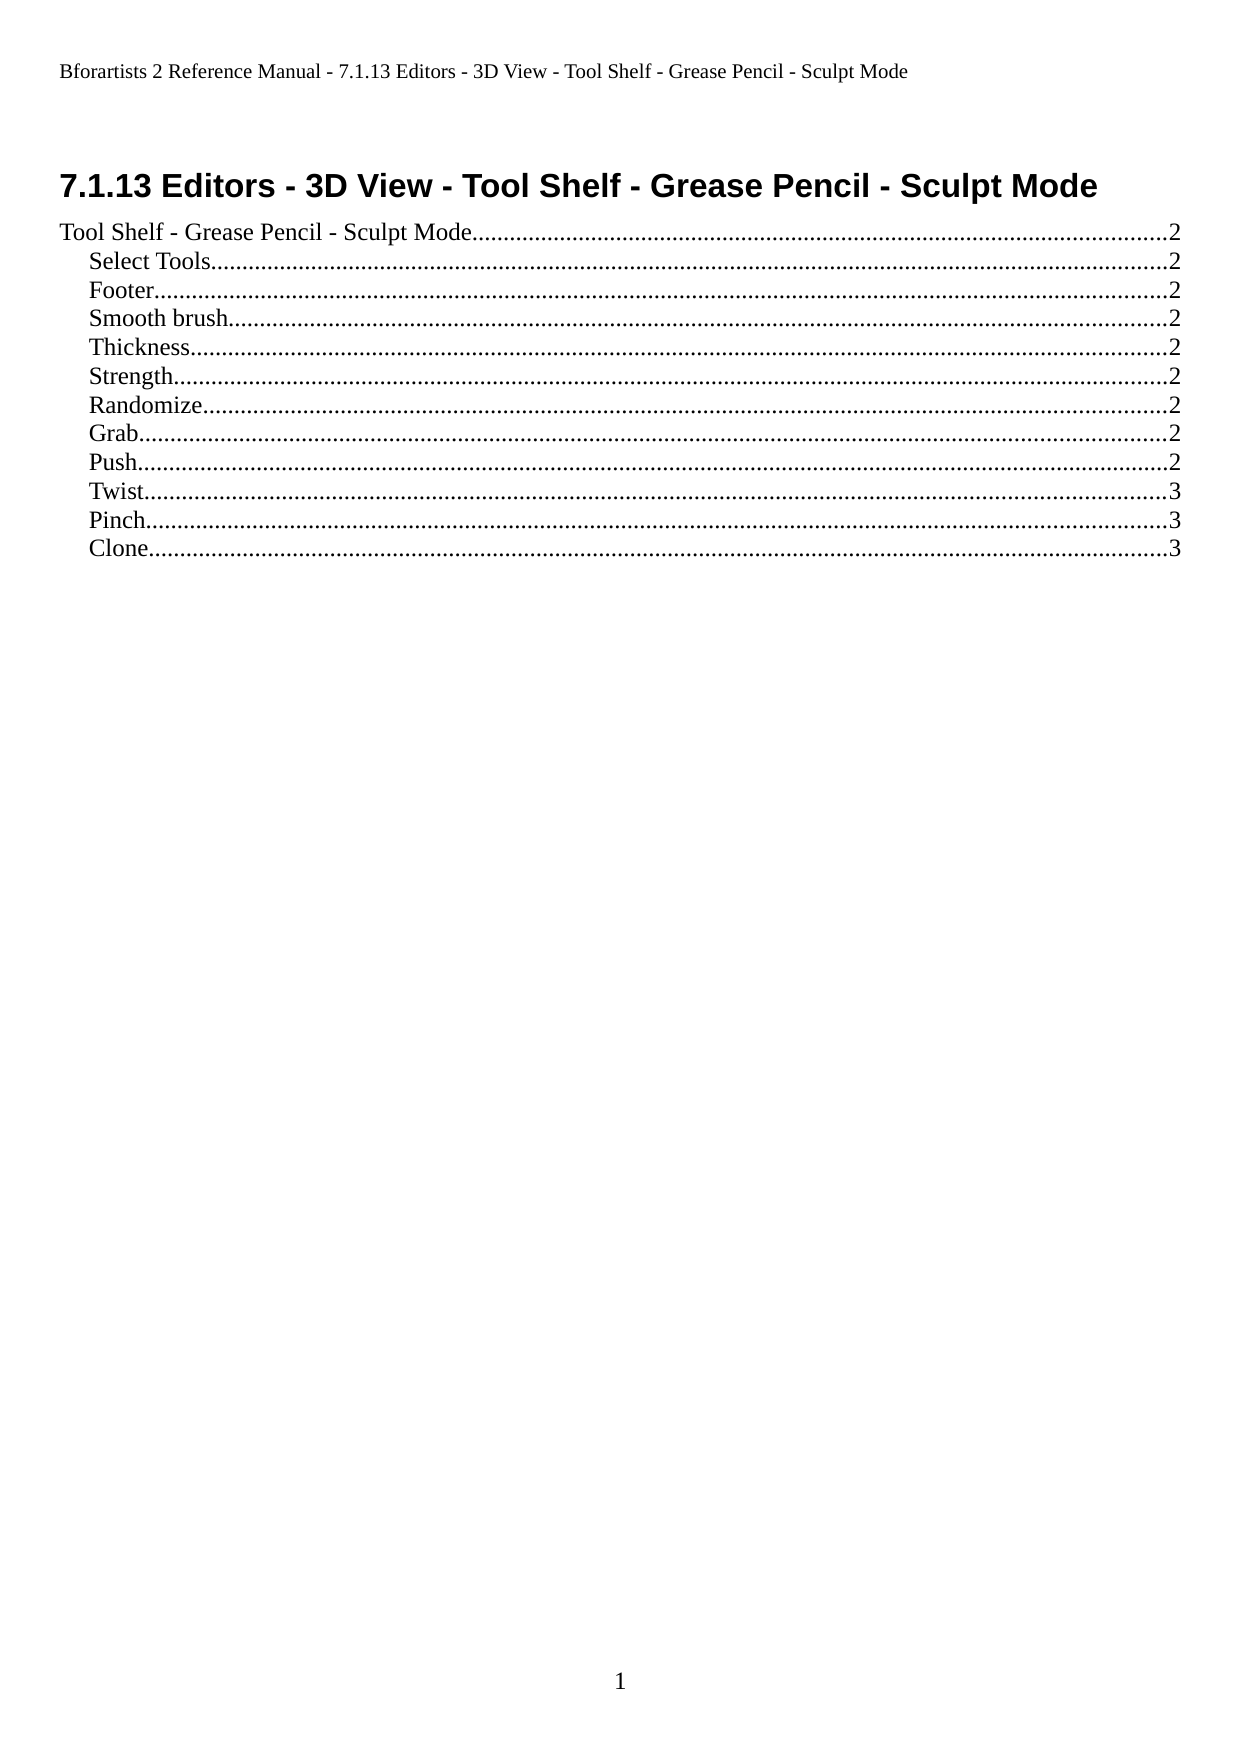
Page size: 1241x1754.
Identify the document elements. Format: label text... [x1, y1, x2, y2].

text Footer 2 [88, 275, 1181, 303]
text Twist 3 [88, 476, 1181, 505]
text Clone 3 [88, 533, 1181, 562]
text Pinch 3 [88, 505, 1181, 533]
subtitle 7.1.13 Editors - 3D View - Tool Shelf - Grease Pencil - Sculpt Mode [59, 166, 1181, 205]
text Smooth brush 2 [88, 303, 1181, 332]
text Tool Shelf - Grease Pencil - Sculpt Mode 2 [59, 217, 1181, 246]
text Thickness 2 [88, 332, 1181, 361]
text Select Tools 2 [88, 246, 1181, 275]
text Grab 2 [88, 418, 1181, 447]
text Strength 2 [88, 361, 1181, 390]
text Randomize 2 [88, 390, 1181, 418]
text Push 2 [88, 447, 1181, 476]
